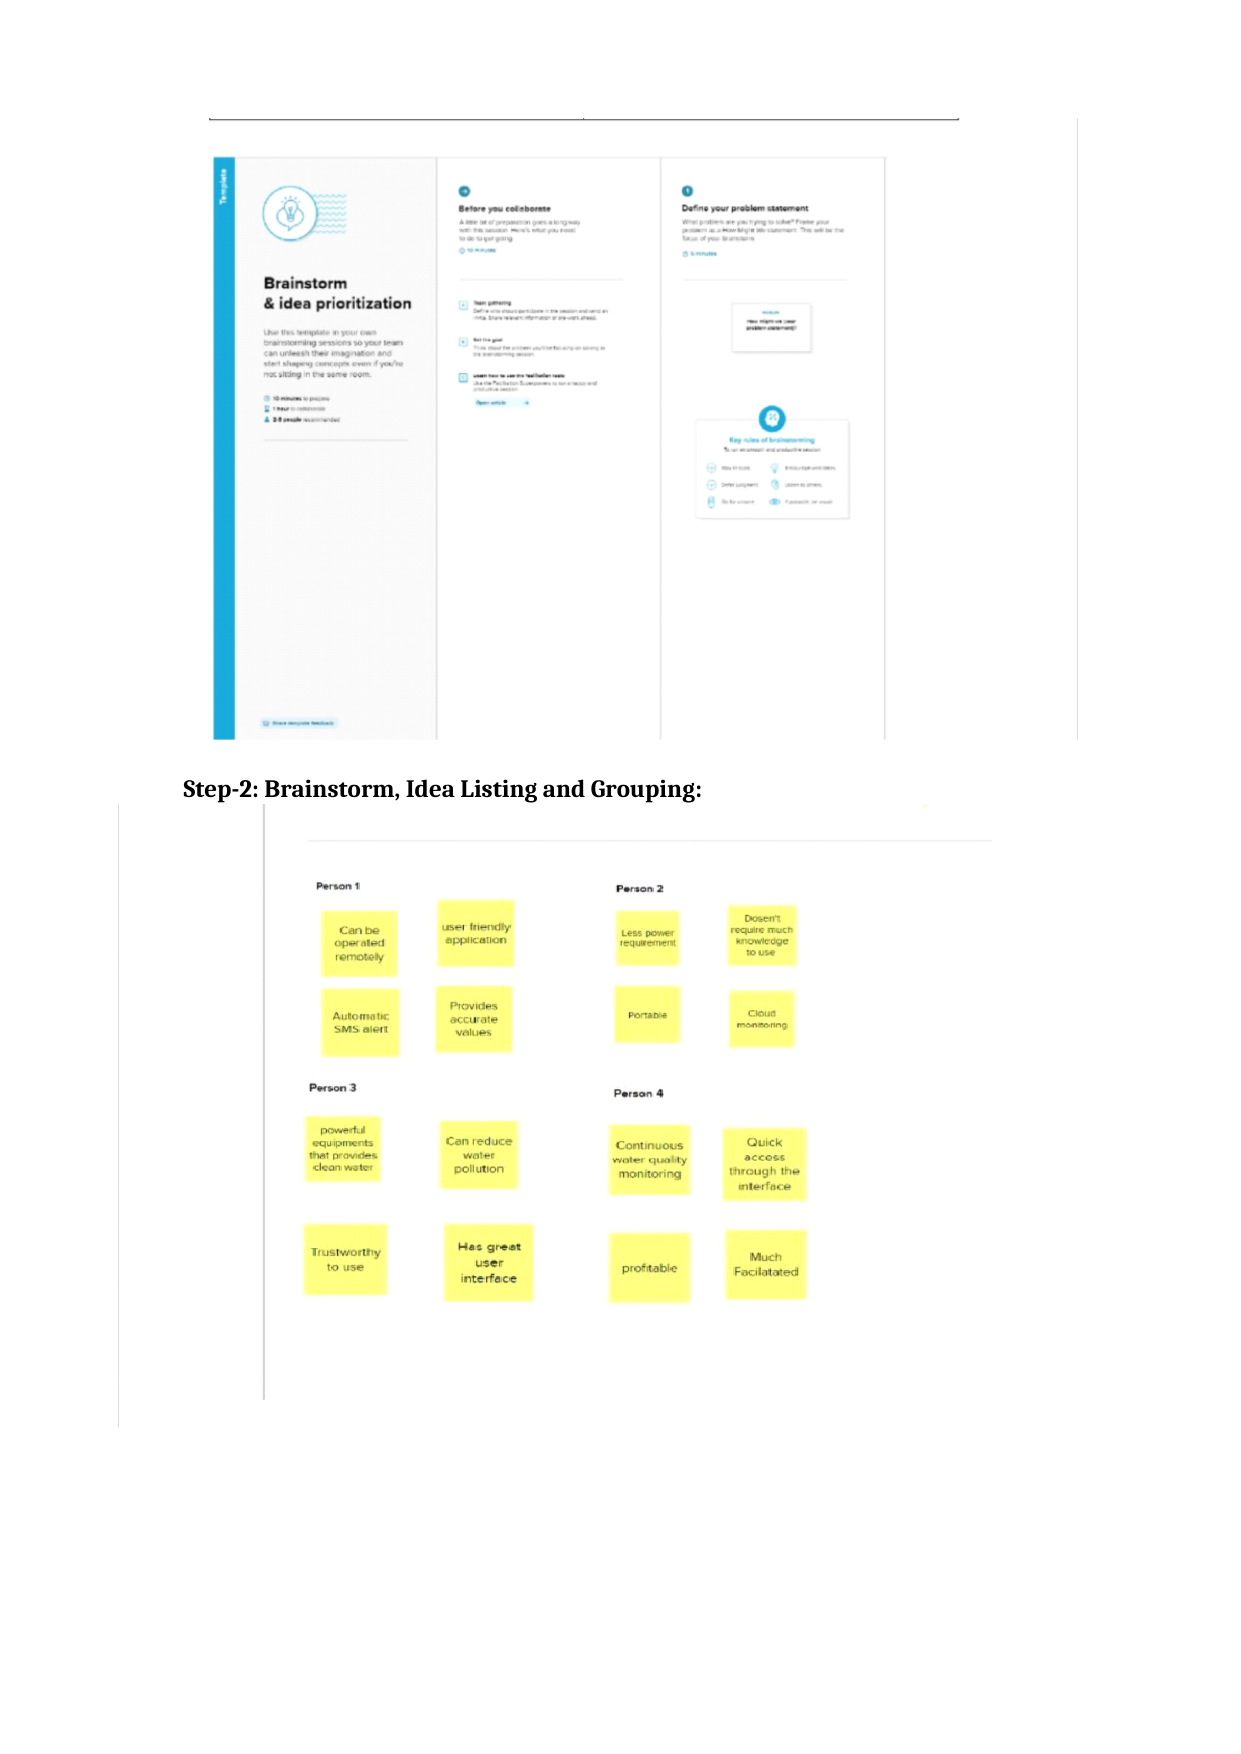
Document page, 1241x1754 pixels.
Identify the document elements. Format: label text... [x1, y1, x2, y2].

text Step-2: Brainstorm, Idea Listing and Grouping: [183, 775, 1122, 803]
